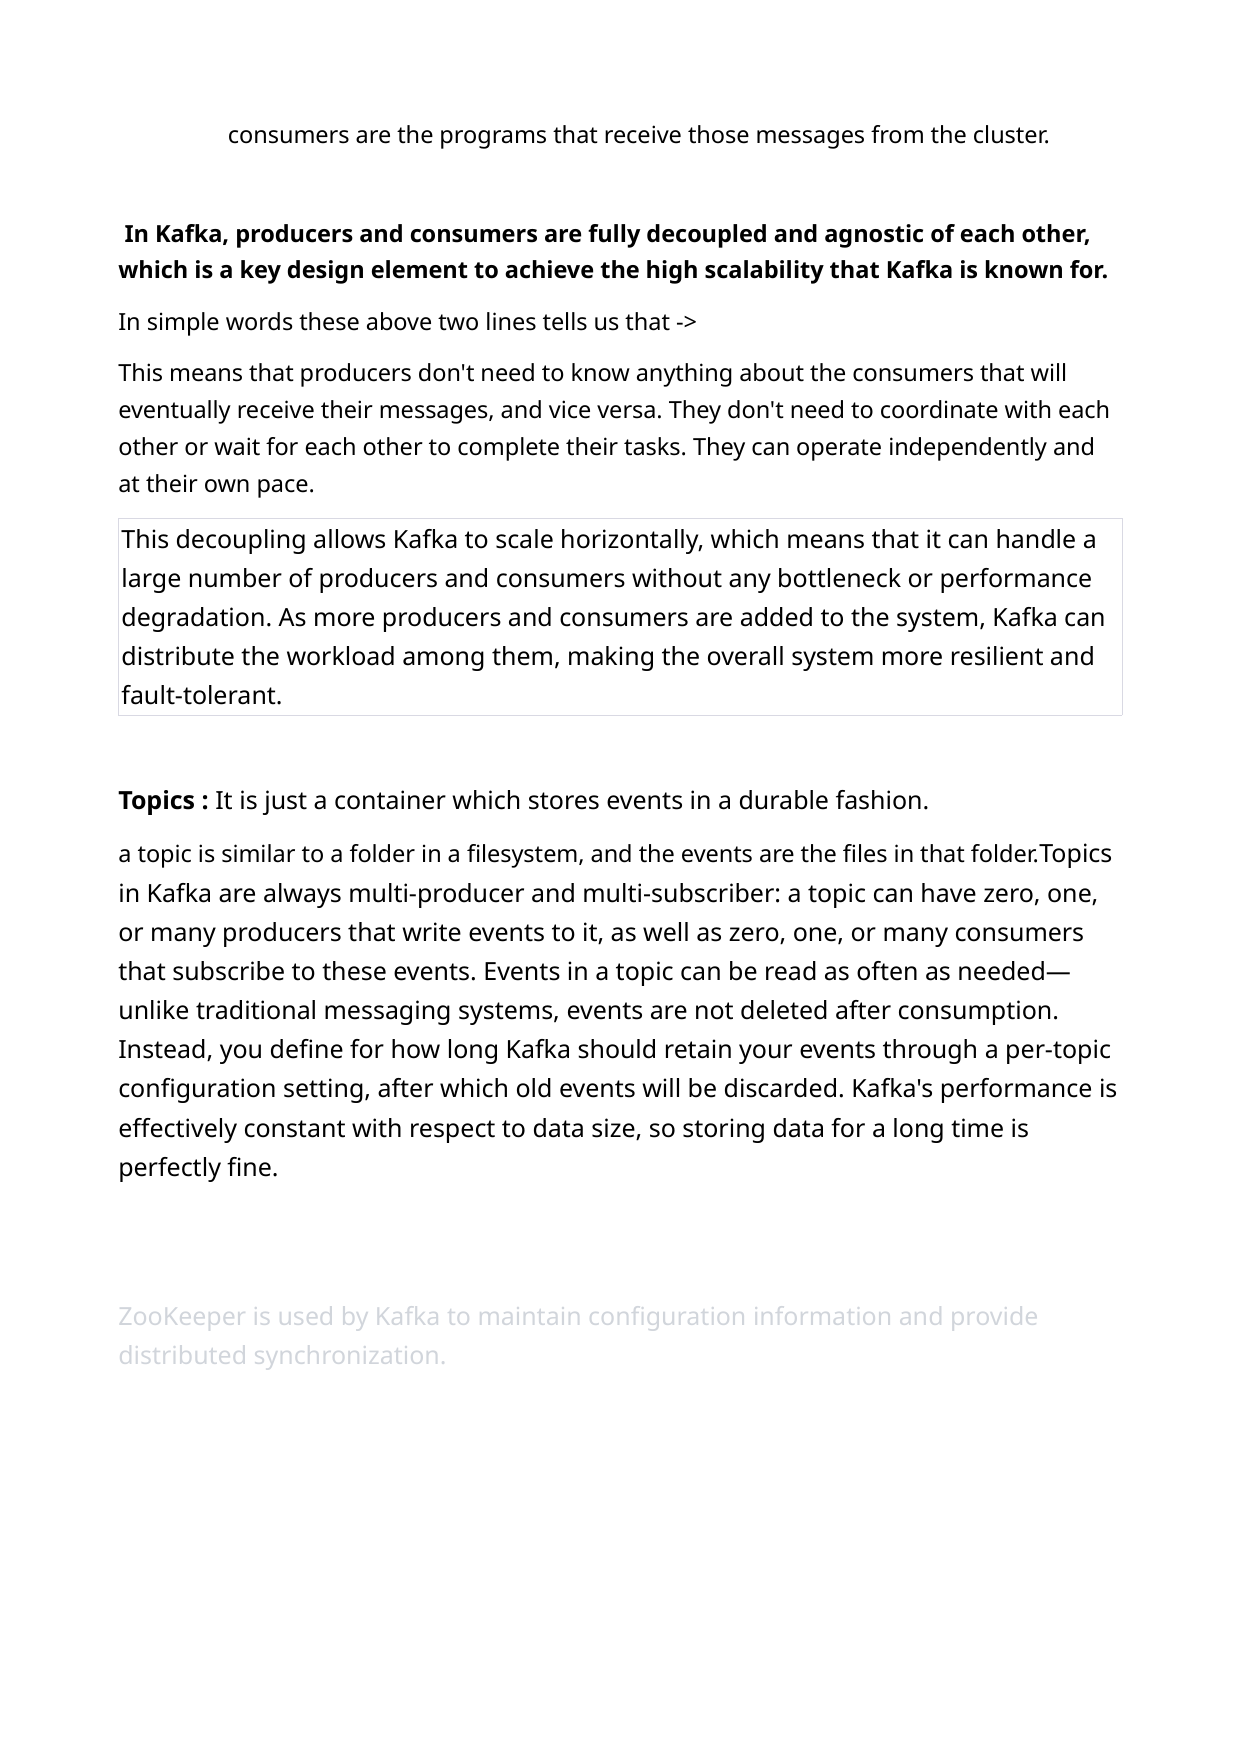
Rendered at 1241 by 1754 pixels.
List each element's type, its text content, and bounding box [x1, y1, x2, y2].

text In simple words these above two lines tells us that -> [118, 305, 1122, 337]
text In Kafka, producers and consumers are fully decoupled and agnostic of each other, which is a key design element to achieve the high scalability that Kafka is known for. [118, 217, 1122, 286]
text a topic is similar to a folder in a filesystem, and the events are the files in that folder.Topics in Kafka are always multi-producer and multi-subscriber: a topic can have zero, one, or many producers that write events to it, as well as zero, one, or many consumers that subscribe to these events. Events in a topic can be read as often as needed—unlike traditional messaging systems, events are not deleted after consumption. Instead, you define for how long Kafka should retain your events through a per-topic configuration setting, after which old events will be discarded. Kafka's performance is effectively constant with respect to data size, so storing data for a long time is perfectly fine. [118, 836, 1122, 1183]
text This means that producers don't need to know anything about the consumers that will eventually receive their messages, and vice versa. They don't need to coordinate with each other or wait for each other to complete their tasks. They can operate independently and at their own pace. [118, 357, 1122, 499]
text This decoupling allows Kafka to scale horizontally, which means that it can handle a large number of producers and consumers without any bottleneck or performance degradation. As more producers and consumers are added to the system, Kafka can distribute the workload among them, making the overall system more resilient and fault-tolerant. [119, 519, 1122, 715]
text ZooKeeper is used by Kafka to maintain configuration information and provide distributed synchronization. [118, 1298, 1122, 1372]
text Topics : It is just a container which stores events in a durable fashion. [118, 782, 1122, 816]
text consumers are the programs that receive those messages from the cluster. [118, 118, 1122, 150]
